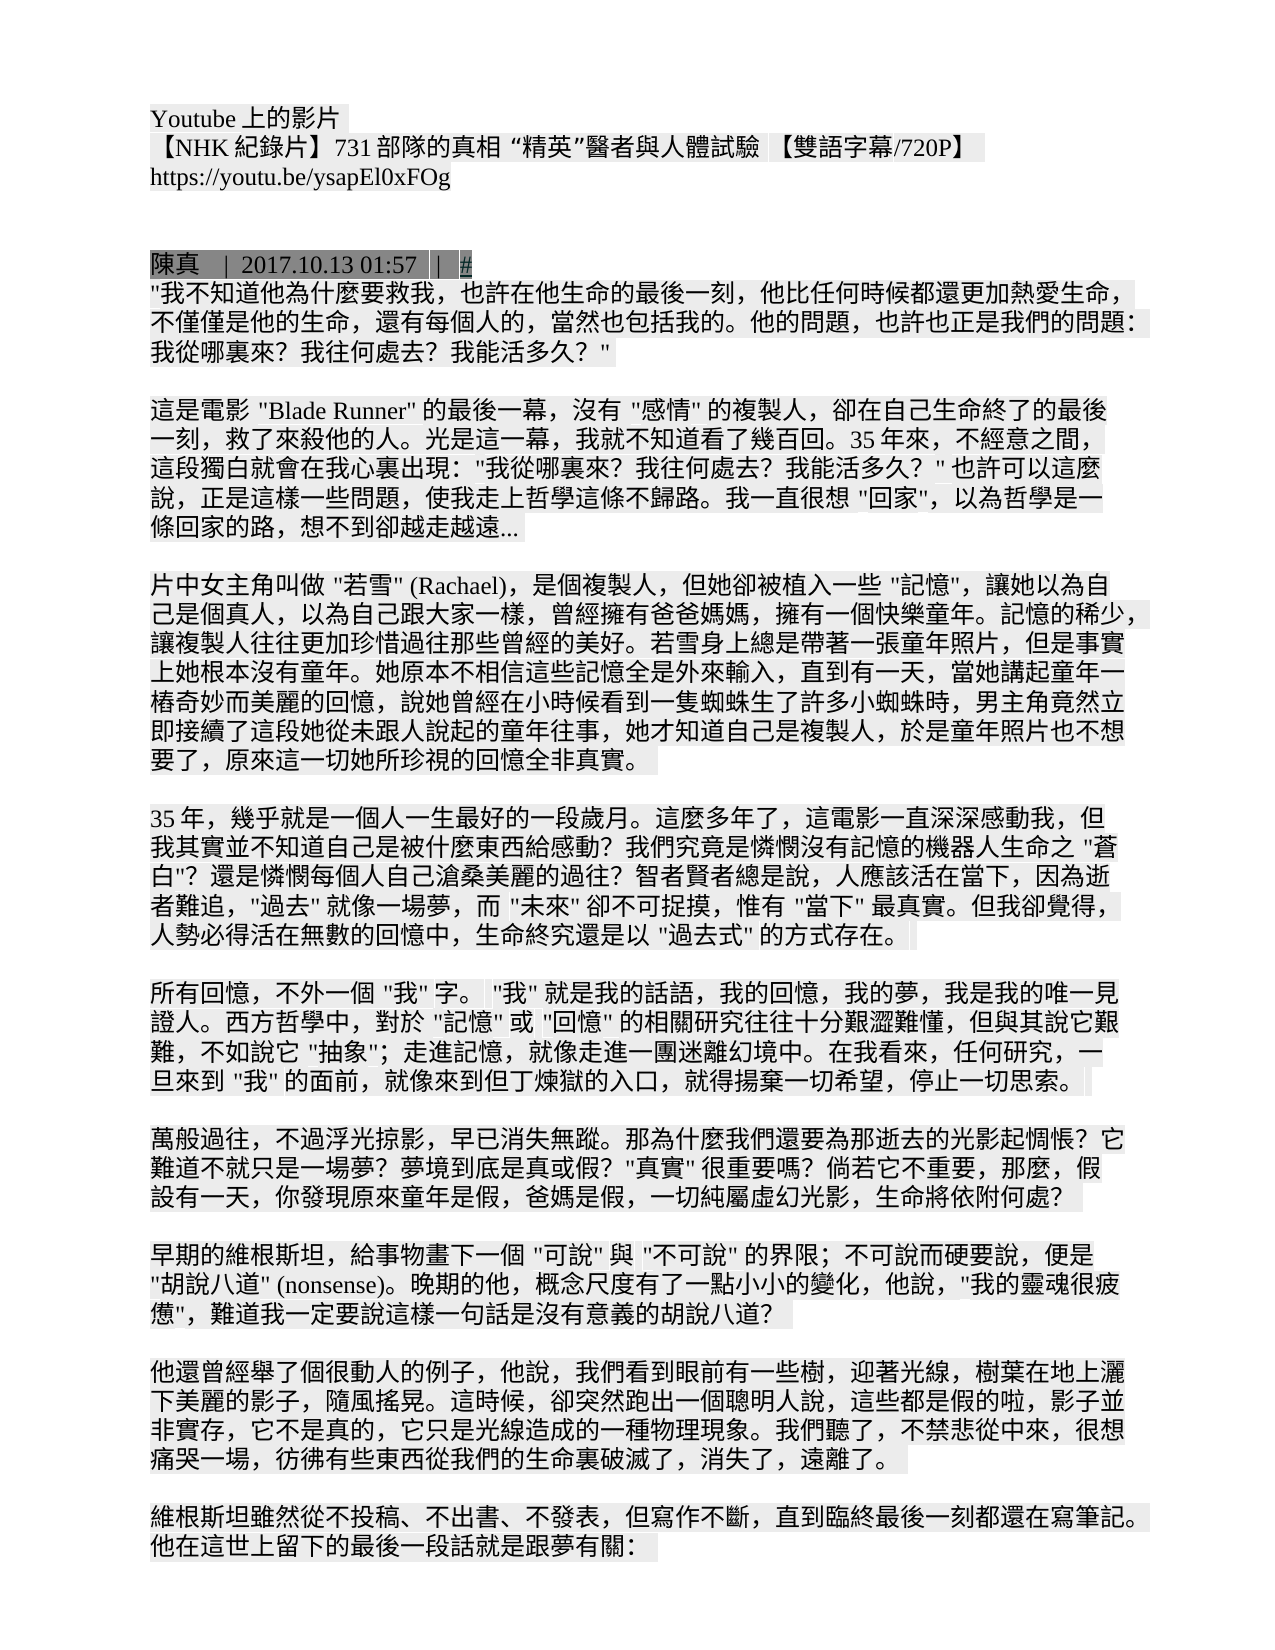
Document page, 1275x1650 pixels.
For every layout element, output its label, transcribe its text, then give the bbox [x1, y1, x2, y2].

text 陳真 | 2017.10.13 01:57 | # [150, 250, 1125, 279]
text "我不知道他為什麼要救我，也許在他生命的最後一刻，他比任何時候都還更加熱愛生命，不僅僅是他的生命，還有每個人的，當然也包括我的。他的問題，也許也正是我們的問題：我從哪裏來？我往何處去？我能活多久？" 這是電影 "Blade Runner" 的最後一幕，沒有 "感情" 的複製人，卻在自己生命終了的最後一刻，救了來殺他的人。光是這一幕，我就不知道看了幾百回。35年來，不經意之間，這段獨白就會在我心裏出現："我從哪裏來？我往何處去？我能活多久？" 也許可以這麼說，正是這樣一些問題，使我走上哲學這條不歸路。我一直很想 "回家"，以為哲學是一條回家的路，想不到卻越走越遠... 片中女主角叫做 "若雪" (Rachael)，是個複製人，但她卻被植入一些 "記憶"，讓她以為自己是個真人，以為自己跟大家一樣，曾經擁有爸爸媽媽，擁有一個快樂童年。記憶的稀少，讓複製人往往更加珍惜過往那些曾經的美好。若雪身上總是帶著一張童年照片，但是事實上她根本沒有童年。她原本不相信這些記憶全是外來輸入，直到有一天，當她講起童年一樁奇妙而美麗的回憶，說她曾經在小時候看到一隻蜘蛛生了許多小蜘蛛時，男主角竟然立即接續了這段她從未跟人說起的童年往事，她才知道自己是複製人，於是童年照片也不想要了，原來這一切她所珍視的回憶全非真實。 35年，幾乎就是一個人一生最好的一段歲月。這麼多年了，這電影一直深深感動我，但我其實並不知道自己是被什麼東西給感動？我們究竟是憐憫沒有記憶的機器人生命之 "蒼白"？還是憐憫每個人自己滄桑美麗的過往？智者賢者總是說，人應該活在當下，因為逝者難追，"過去" 就像一場夢，而 "未來" 卻不可捉摸，惟有 "當下" 最真實。但我卻覺得，人勢必得活在無數的回憶中，生命終究還是以 "過去式" 的方式存在。 所有回憶，不外一個 "我" 字。 "我" 就是我的話語，我的回憶，我的夢，我是我的唯一見證人。西方哲學中，對於 "記憶" 或 "回憶" 的相關研究往往十分艱澀難懂，但與其說它艱難，不如說它 "抽象"；走進記憶，就像走進一團迷離幻境中。在我看來，任何研究，一旦來到 "我" 的面前，就像來到但丁煉獄的入口，就得揚棄一切希望，停止一切思索。 萬般過往，不過浮光掠影，早已消失無蹤。那為什麼我們還要為那逝去的光影起惆悵？它難道不就只是一場夢？夢境到底是真或假？"真實" 很重要嗎？倘若它不重要，那麼，假設有一天，你發現原來童年是假，爸媽是假，一切純屬虛幻光影，生命將依附何處？ 早期的維根斯坦，給事物畫下一個 "可說" 與 "不可說" 的界限；不可說而硬要說，便是 "胡說八道" (nonsense)。晚期的他，概念尺度有了一點小小的變化，他說，"我的靈魂很疲憊"，難道我一定要說這樣一句話是沒有意義的胡說八道？ 他還曾經舉了個很動人的例子，他說，我們看到眼前有一些樹，迎著光線，樹葉在地上灑下美麗的影子，隨風搖晃。這時候，卻突然跑出一個聰明人說，這些都是假的啦，影子並非實存，它不是真的，它只是光線造成的一種物理現象。我們聽了，不禁悲從中來，很想痛哭一場，彷彿有些東西從我們的生命裏破滅了，消失了，遠離了。 維根斯坦雖然從不投稿、不出書、不發表，但寫作不斷，直到臨終最後一刻都還在寫筆記。他在這世上留下的最後一段話就是跟夢有關： "Someone who, dreaming, says “I am dreaming”, even if he speaks audibly in doing so, is no more right than if he said in his dream “it is raining”, while it was in fact, raining. Even if his dream were actually connected with the noise of the rain." 這話很淺顯，但卻又似乎十分夢幻；我把它當成詩那樣，二十年來在心裏頭朗誦了千百回。 陳真 2017. 10. 12. p.s.: 時隔三十幾年，Blade Runner的續集最近上映了，不過導演不是 Ridely Scott。我原本抱著被騙錢的心情打算去看一部爛片，結果還好，遠遠比我預期的好。喜歡打打殺殺的人最好別進場，這電影跟第一集一樣，基本上是很安靜的，美麗的攝影，還有Hans Zimmer 動聽的配樂。但是跟第一集那樣一種經典相比，當然是沒法比的了。 另外還有一部每個人一生至少應該看過兩遍以上的經典作：大衛林奇的 "穆荷蘭大道"，最近也重新上映，講的就是夢。看了電影，你會覺得自己彷彿就是那難堪的悲傷夢境的主角。 記者和作家的差別，或是哲學評論者和哲學家的差別，大約是這樣：前者告訴你某個夢的內容，分析個老半天，但後者卻引領你走入一個屬於你自己的夢。 底下是我的好朋友連文山十七年前寫的一篇文章，裏頭就提到維根斯坦臨終的最後那一場夢，一個下雨的夜晚。究竟那一夜是否真的下雨，其實無關緊要。 ========================= 維根斯坦的雨滴 作者：連文山 2000/09/06. （原載：【CARD228】） 暑假一結束，一夜之間天氣竟也變涼了許多。除了樹葉還尚未轉黃掉落之外，天地間已是一片秋意，陰灰的天色及有一陣沒一陣的雨。 昨天下午趁國王學院的現代文獻室還沒重新開放之際，約了兩位朋友見面。兩位朋友都是國王學院的博士生，我們也就決定到學院的研究生休息室去喝茶、聊天，一來省錢，二來地方隱私，方便長談，不用擔心會打擾旁人。眼看已過六點，我也餓了，我們就決定回到他們位在學院外的新宿舍吃飯。之前，我們先繞道去他們的舊址，去還房東他的衣夾。兩位朋友突然靈機一閃，跟我說維根斯坦的墳墓就在附近，問我要不要去看看？既然碰巧人在附近，我也就一口答應。 由大馬路轉進通往墓園的小徑，夾道兩邊的林木茂盛，遮著陽光，加上天色漸暗，顯得有些陰涼。我們邊走邊聊，兩位朋友告訴我說，有很多人來這兒為維根斯坦上墳。當然也有不少人只是慕名而來參觀，不過是整個遊覽行程中的一個景點。我則開玩笑地說，研究維根斯坦的陳真應該在偶像的墳邊搭個帳蓬，守墳三十天，一年兩三回，看看會不會對維根斯坦的言說有更多的啟示和領悟。 步行大約三、五十公尺後通道逐漸寬廣。右手邊一棟石屋內透著黃光，看來像是座小教堂，在教堂關門後更建為私宅。心中不禁想著，是什麼樣的人決定在這樣隱避的角落住了下來？小屋旁是一片小墓園，墓地上各式墓碑或平放或豎立地，整整齊齊地排列著。看來有些擁擠。此時領路的朋友已在一塊墓碑旁站著，說這就是了。 「LUDWIG WITTGENSTEIN / 1889 - 1951」，平躺在草地上的墓碑上簡單地刻著這兩行字。除了碑下放的一小尊樸實的鏽鐵甕之外，墳上也就沒其他的裝飾物品。 就像他本人一樣。雖然身為奧地利鉅富子女，最後卻甘心拋棄一切個人財物，覺得樸實無華的生活比較適合自己的個性。死後也葬在這樣一處靜僻的小墓園，遠離滿是遊客，熱鬧的劍橋城中心。 我想到佛斯特，說他死前吩咐朋友，千萬不要在他死後以隆重的宗教儀式為他送終。原因是這樣子的話氣氛會太沈悶。對一心嚮往自由自在，真情流露的佛斯特來說，連臨死前還堅持拒決宗教對人性束縛的本質。在他的筆記本【Commonplace Book】裏，佛斯特寫著：「既然我也活了八十五歲，離大去之期也不遠了。我想要強調，我仍然還不是位基督徒，也不要我的追悼會在我們友善的小教堂裏辦。」 李鑑慧說，今天已有人來給維根斯坦上過墳了。我朝她指的地方看去，果然墓碑上擺了一枝淡紫色的野花。陳真望了旁邊的一面墓碑之後，說道，在他死後他的墓碑上除了姓名跟生、死年外，也不要有什麼其他多餘的文字。李鑑慧認為有何不可，讓後人知道地下埋的是什麼樣的一個人。陳真解釋說，這樣反而會侷限他人對死者的了解。我想也有理。 陳真說，很難想像地下葬的就是維根斯坦──一個“人”，而非只是我們在讀他的哲學思想及談到他時心中產生的一個概念。李鑑慧問，不曉得有沒有人來替維根斯坦撿過骨？我則開玩笑說，不知道有沒有人早來盜過墓了？我們的談話就這樣繞著有關“死亡”的話題轉，有一句沒一句的閑聊著。 談話間，陳真蹲下去，隨手撿起地上的一段小枯樹枝，要插在盛了些土的鐵甕中。李鑑慧伸手阻止，忙說這樣不好。像一對天真無邪的小孩子在扮家家酒。我站著看了很感動。三個人似乎也都忘了肚子餓。天上偶而飄下幾點雨滴。我們起身離開墓園，也忘了跟維根斯坦說聲再見。 後記： 當晚在陳真和李鑑慧處聊天時，談到翻譯的事。我說我從圖書館借了本維根斯坦的【On Certainly】在看。陳真取下書架上自己的一本，翻到末頁，指著其中的一段畫著紅色底線的話，跟我說這是維根斯坦死前寫的最後一行字： Someone who, dreaming, says “I am dreaming”, even if he speaks audibly in doing so, is no more right than if he said in his dream “it is raining”, while it was in fact, raining. Even if his dream were actually connected with the noise of the rain. 看在眼裏，覺得一時之間好像懂了什麼，又好像什麼都沒懂。只是隱隱感覺到，此時我、陳真和那幾行字之間有一點靈犀相通，至於內容是什麼，那也就不重要了。 [150, 279, 1125, 1562]
text Youtube上的影片 【NHK紀錄片】731部隊的真相 “精英”醫者與人體試驗 【雙語字幕/720P】 https://youtu.be/ysapEl0xFOg [150, 75, 1125, 191]
